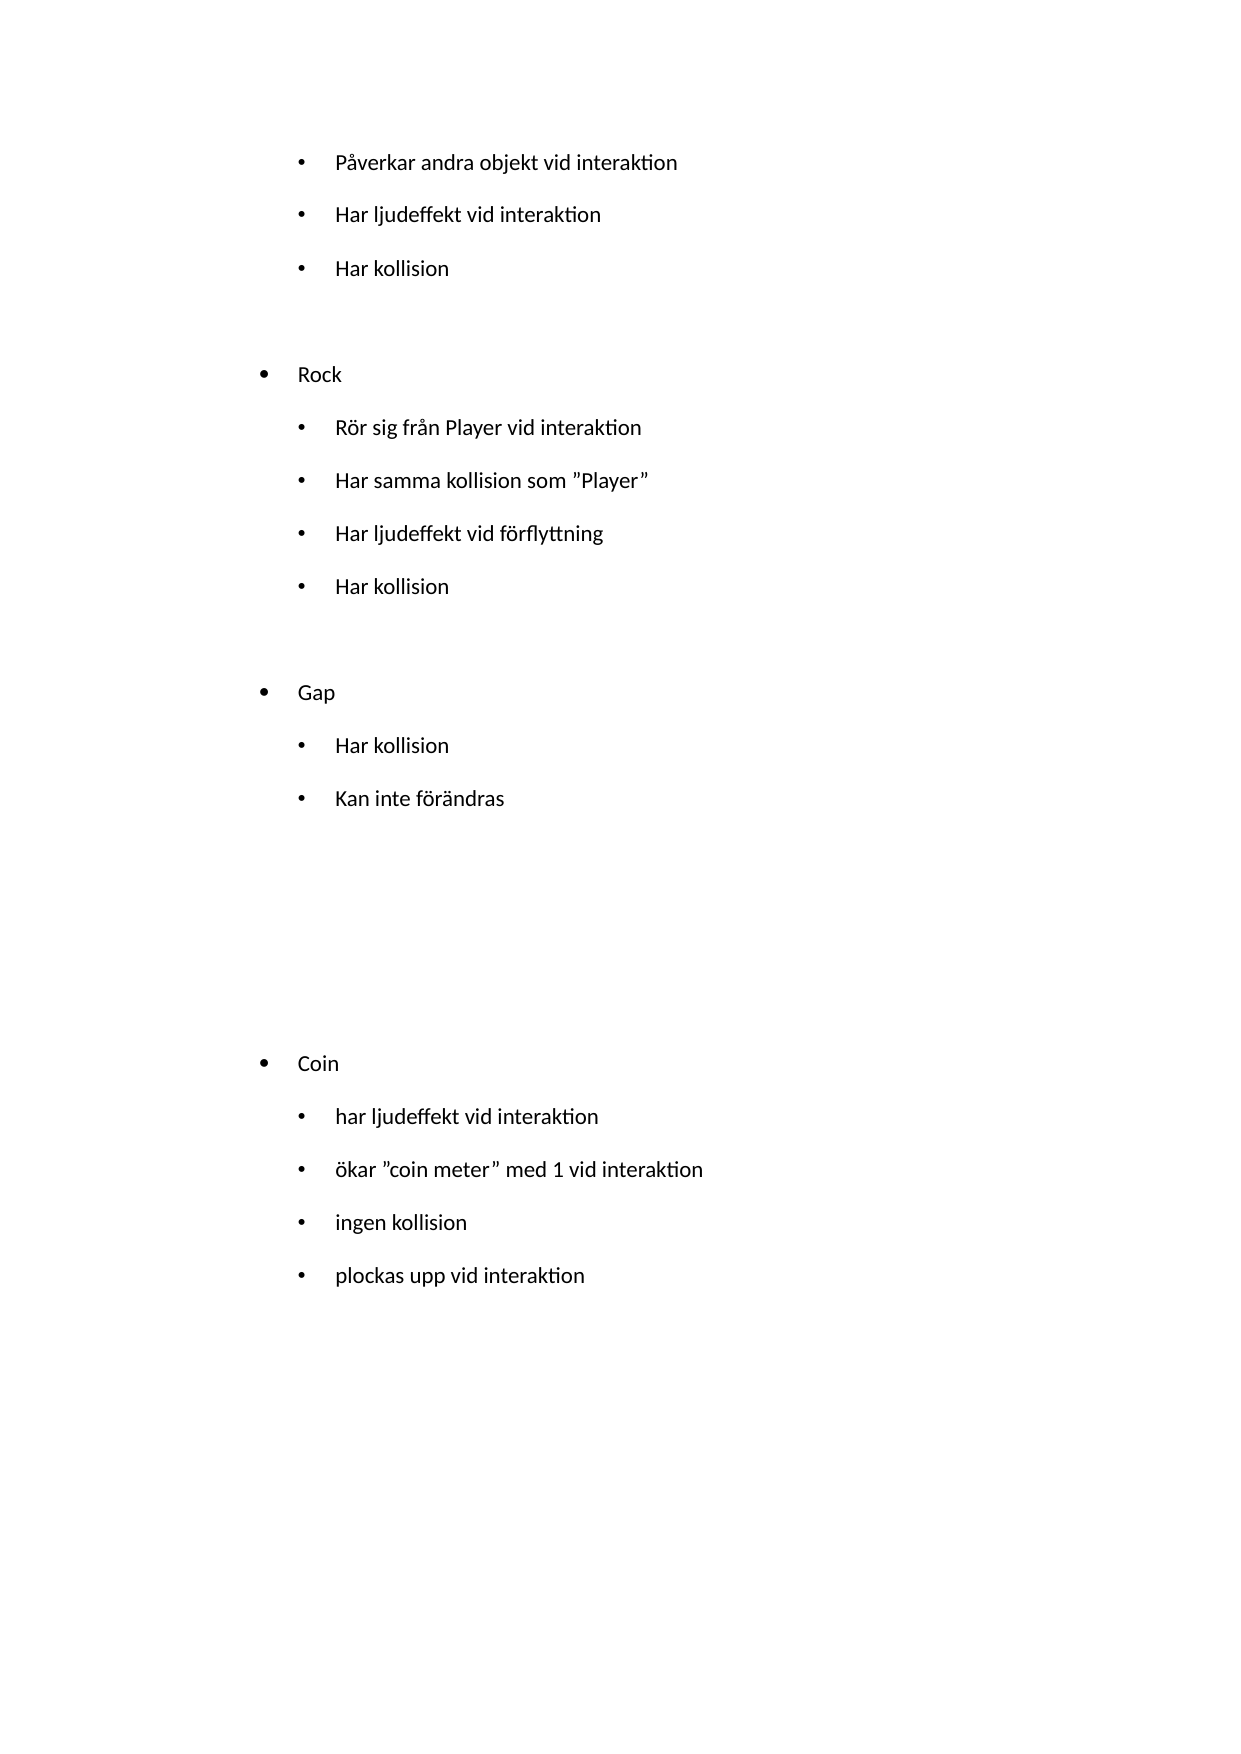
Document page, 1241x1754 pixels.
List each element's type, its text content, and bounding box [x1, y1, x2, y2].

list Coin [260, 1049, 1093, 1077]
list Påverkar andra objekt vid interaktion [298, 148, 1093, 176]
list Kan inte förändras [298, 784, 1093, 812]
list plockas upp vid interaktion [298, 1261, 1093, 1289]
list Har ljudeffekt vid interaktion [298, 201, 1093, 229]
list Har kollision [298, 254, 1093, 282]
list Har kollision [298, 572, 1093, 600]
list ingen kollision [298, 1208, 1093, 1236]
list Har samma kollision som ”Player” [298, 466, 1093, 494]
list Rock [260, 360, 1093, 388]
list har ljudeffekt vid interaktion [298, 1102, 1093, 1130]
list Har kollision [298, 731, 1093, 759]
list Gap [260, 678, 1093, 706]
list Rör sig från Player vid interaktion [298, 413, 1093, 441]
list Har ljudeffekt vid förflyttning [298, 519, 1093, 547]
list ökar ”coin meter” med 1 vid interaktion [298, 1155, 1093, 1183]
